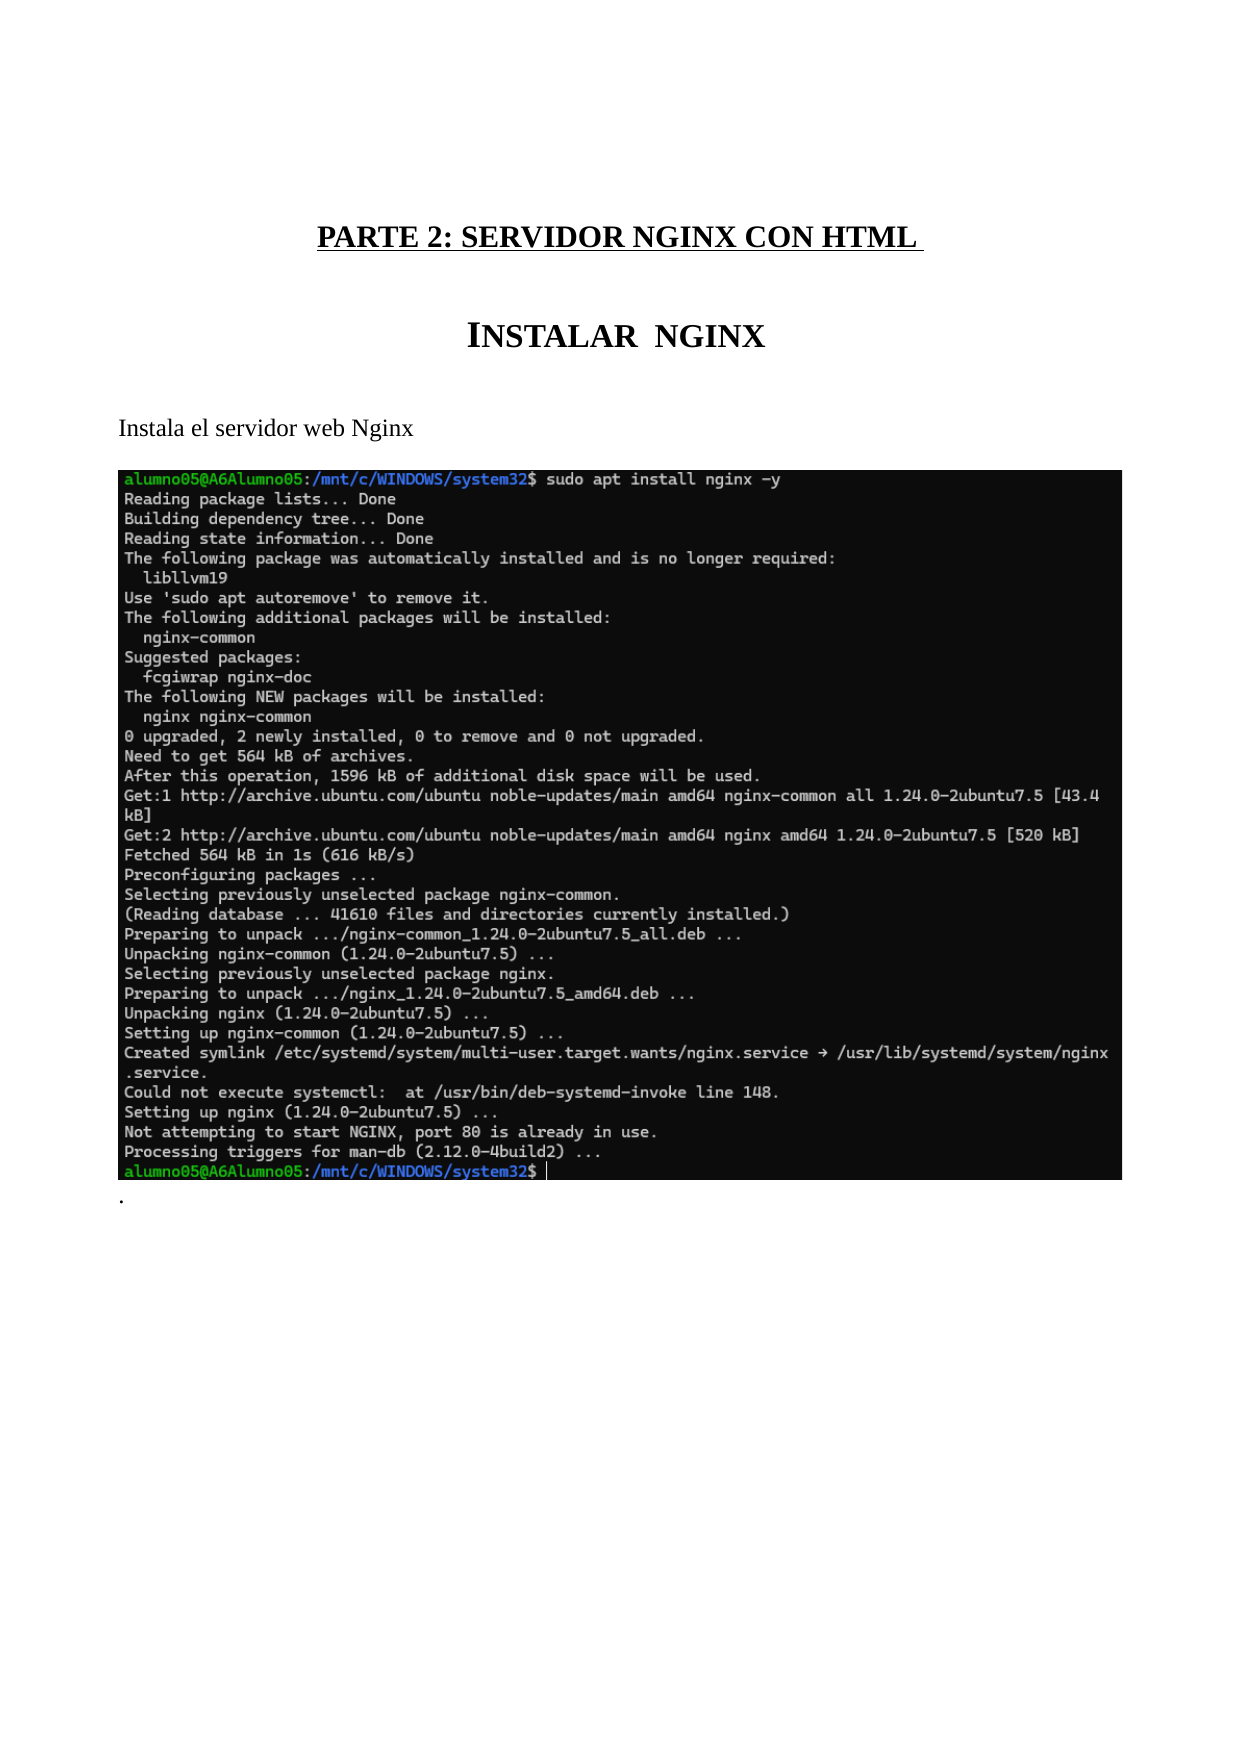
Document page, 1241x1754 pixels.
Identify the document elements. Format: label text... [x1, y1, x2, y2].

text . [118, 1180, 1122, 1208]
text Instala el servidor web Nginx [118, 413, 1122, 442]
picture [118, 470, 1123, 1180]
text INSTALAR NGINX [118, 312, 1122, 355]
text PARTE 2: SERVIDOR NGINX CON HTML [118, 219, 1122, 255]
